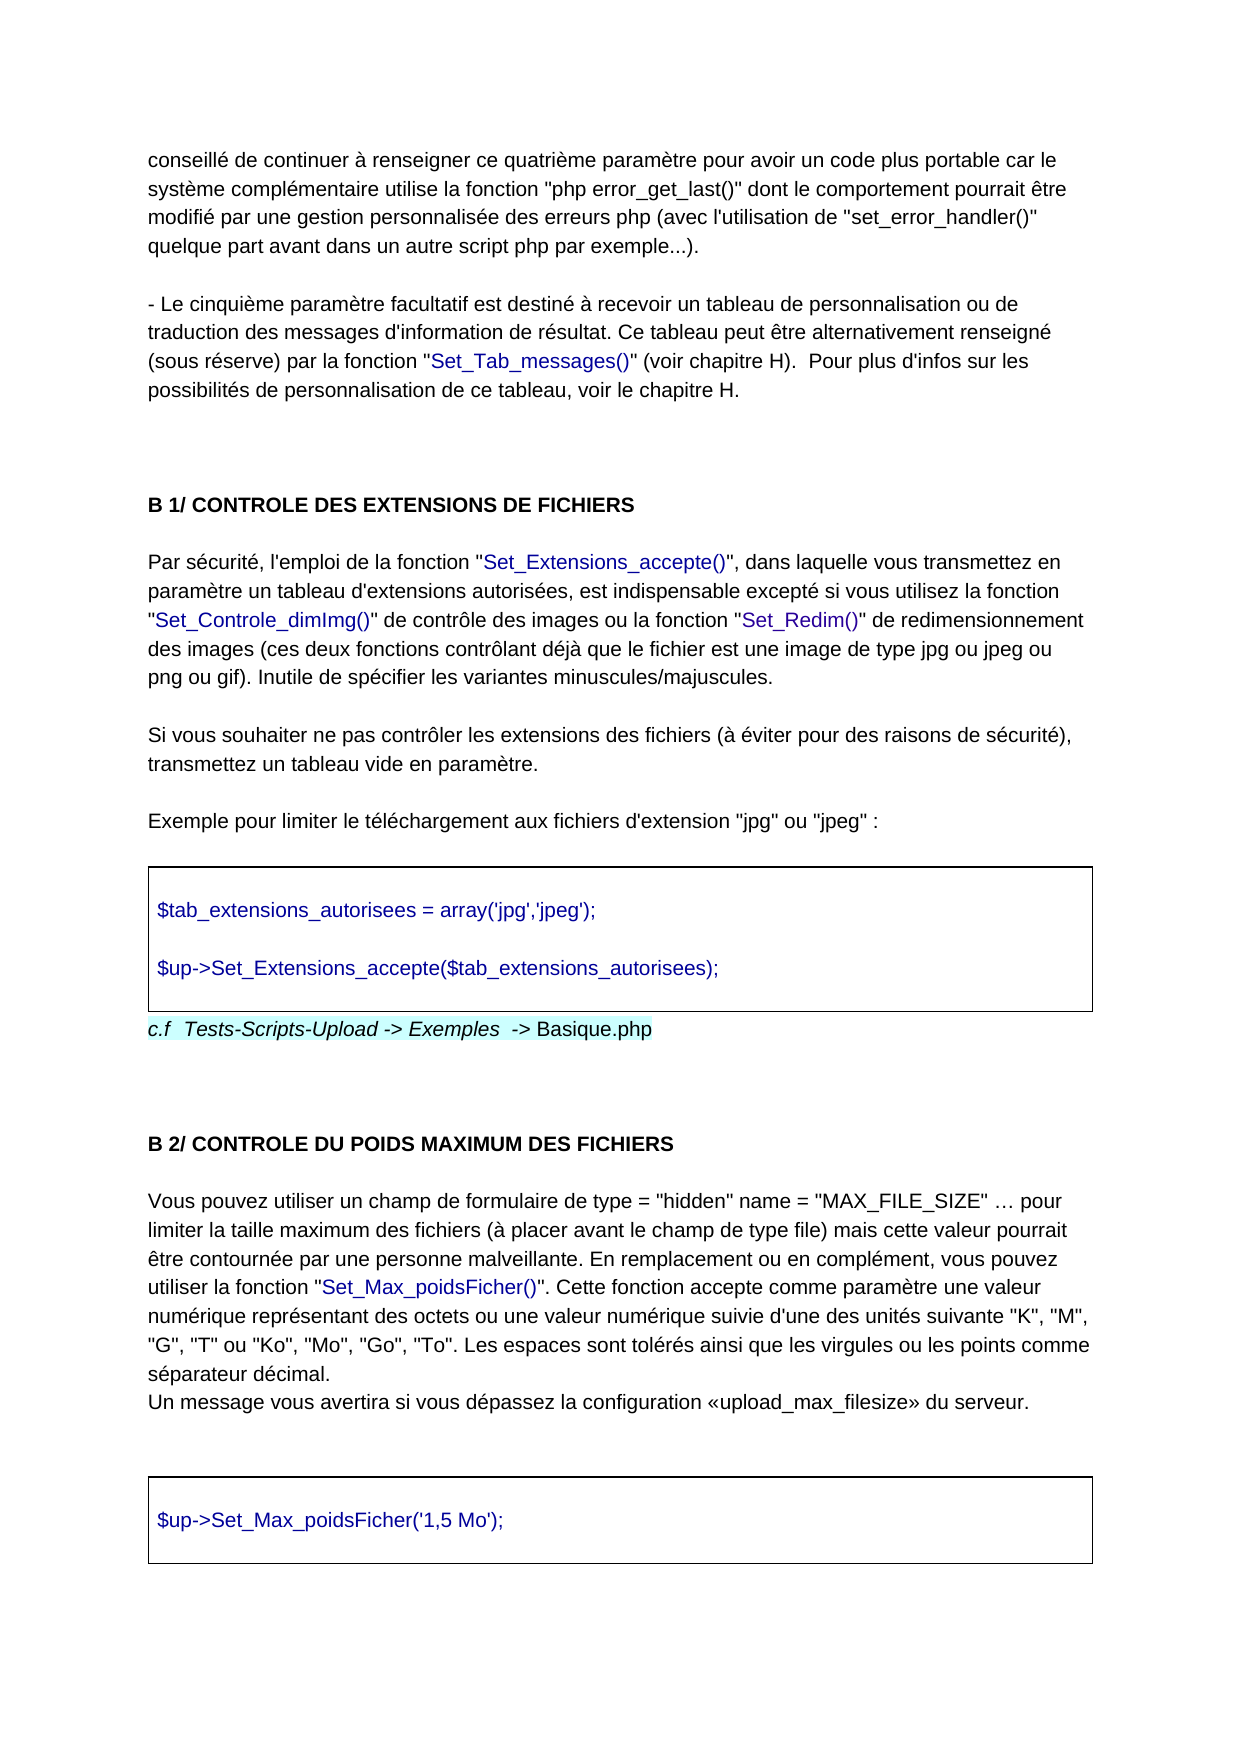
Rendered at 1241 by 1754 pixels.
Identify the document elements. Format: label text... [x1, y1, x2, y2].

text B 1/ CONTROLE DES EXTENSIONS DE FICHIERS [148, 493, 1093, 517]
text Vous pouvez utiliser un champ de formulaire de type = "hidden" name = "MAX_FILE_SIZE" … pour limiter la taille maximum des fichiers (à placer avant le champ de type file) mais cette valeur pourrait être contournée par une personne malveillante. En remplacement ou en complément, vous pouvez utiliser la fonction "Set_Max_poidsFicher()". Cette fonction accepte comme paramètre une valeur numérique représentant des octets ou une valeur numérique suivie d'une des unités suivante "K", "M", "G", "T" ou "Ko", "Mo", "Go", "To". Les espaces sont tolérés ainsi que les virgules ou les points comme séparateur décimal. [148, 1189, 1093, 1385]
text Un message vous avertira si vous dépassez la configuration «upload_max_filesize» du serveur. [148, 1390, 1093, 1414]
text conseillé de continuer à renseigner ce quatrième paramètre pour avoir un code plus portable car le système complémentaire utilise la fonction "php error_get_last()" dont le comportement pourrait être modifié par une gestion personnalisée des erreurs php (avec l'utilisation de "set_error_handler()" quelque part avant dans un autre script php par exemple...). [148, 148, 1093, 258]
text $up->Set_Max_poidsFicher('1,5 Mo'); [149, 1505, 1092, 1532]
text - Le cinquième paramètre facultatif est destiné à recevoir un tableau de personnalisation ou de traduction des messages d'information de résultat. Ce tableau peut être alternativement renseigné (sous réserve) par la fonction "Set_Tab_messages()" (voir chapitre H). Pour plus d'infos sur les possibilités de personnalisation de ce tableau, voir le chapitre H. [148, 291, 1093, 402]
text Exemple pour limiter le téléchargement aux fichiers d'extension "jpg" ou "jpeg" : [148, 809, 1093, 833]
text $tab_extensions_autorisees = array('jpg','jpeg'); [149, 895, 1092, 922]
text B 2/ CONTROLE DU POIDS MAXIMUM DES FICHIERS [148, 1131, 1093, 1155]
text Par sécurité, l'emploi de la fonction "Set_Extensions_accepte()", dans laquelle vous transmettez en paramètre un tableau d'extensions autorisées, est indispensable excepté si vous utilisez la fonction "Set_Controle_dimImg()" de contrôle des images ou la fonction "Set_Redim()" de redimensionnement des images (ces deux fonctions contrôlant déjà que le fichier est une image de type jpg ou jpeg ou png ou gif). Inutile de spécifier les variantes minuscules/majuscules. [148, 550, 1093, 689]
text c.f Tests-Scripts-Upload -> Exemples -> Basique.php [148, 1016, 1093, 1040]
text $up->Set_Extensions_accepte($tab_extensions_autorisees); [149, 953, 1092, 980]
text Si vous souhaiter ne pas contrôler les extensions des fichiers (à éviter pour des raisons de sécurité), transmettez un tableau vide en paramètre. [148, 723, 1093, 775]
